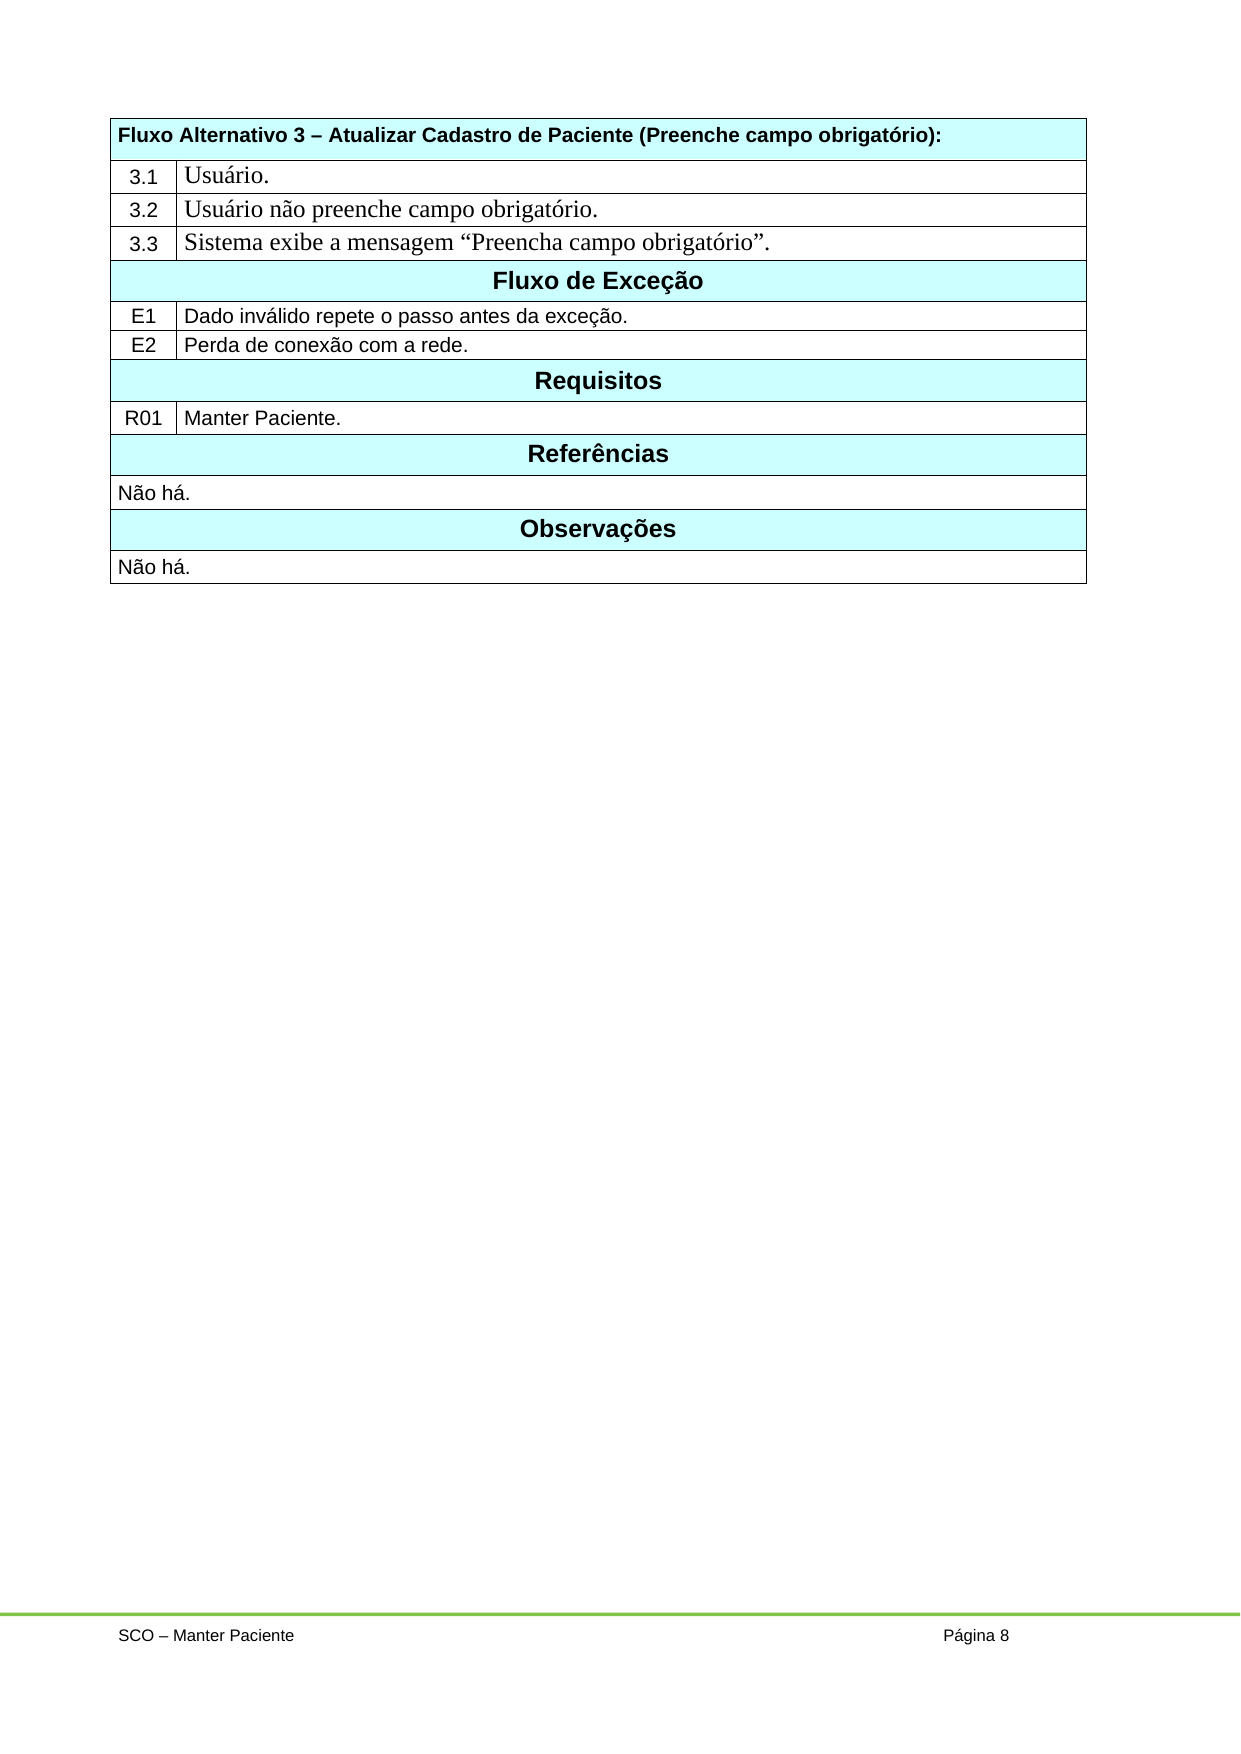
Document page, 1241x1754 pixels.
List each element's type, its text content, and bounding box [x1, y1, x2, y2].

table_cell Usuário não preenche campo obrigatório. [177, 194, 1086, 226]
table_cell Fluxo de Exceção [111, 261, 1086, 301]
table_cell 3.3 [111, 227, 176, 259]
table_cell Não há. [111, 551, 1086, 583]
table_cell E1 [111, 302, 176, 330]
table_cell E2 [111, 331, 176, 359]
table_cell Fluxo Alternativo 3 – Atualizar Cadastro de Paciente (Preenche campo obrigatório): [111, 119, 1086, 159]
table_cell Não há. [111, 476, 1086, 508]
table_cell Manter Paciente. [177, 402, 1086, 434]
table_cell Observações [111, 510, 1086, 550]
table_cell 3.1 [111, 161, 176, 193]
table_cell 3.2 [111, 194, 176, 226]
table_cell R01 [111, 402, 176, 434]
table_cell Sistema exibe a mensagem “Preencha campo obrigatório”. [177, 227, 1086, 259]
table_cell Requisitos [111, 360, 1086, 401]
table_cell Referências [111, 435, 1086, 475]
table_cell Usuário. [177, 161, 1086, 193]
table_cell Perda de conexão com a rede. [177, 331, 1086, 359]
table_cell Dado inválido repete o passo antes da exceção. [177, 302, 1086, 330]
